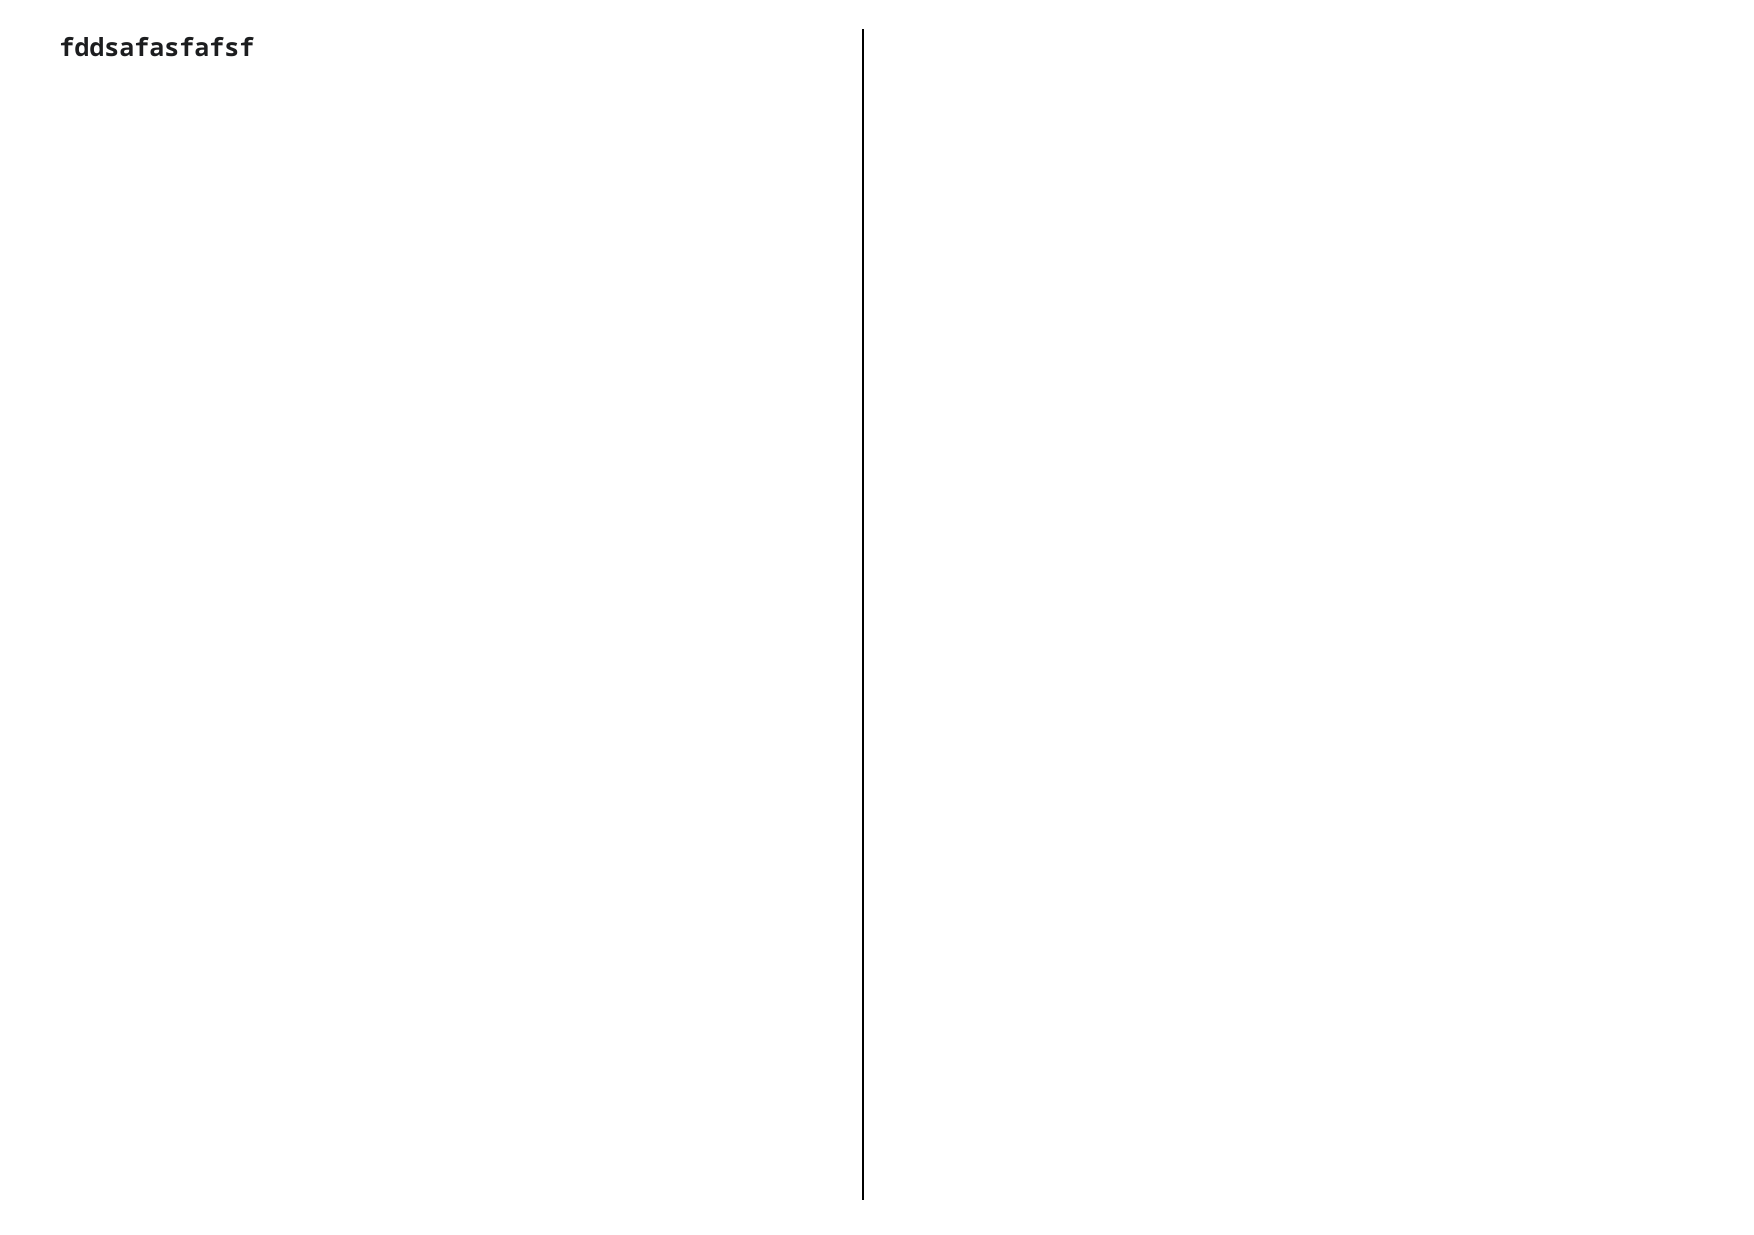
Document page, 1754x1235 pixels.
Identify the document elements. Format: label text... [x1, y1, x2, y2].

text fddsafasfafsf [59, 29, 860, 63]
